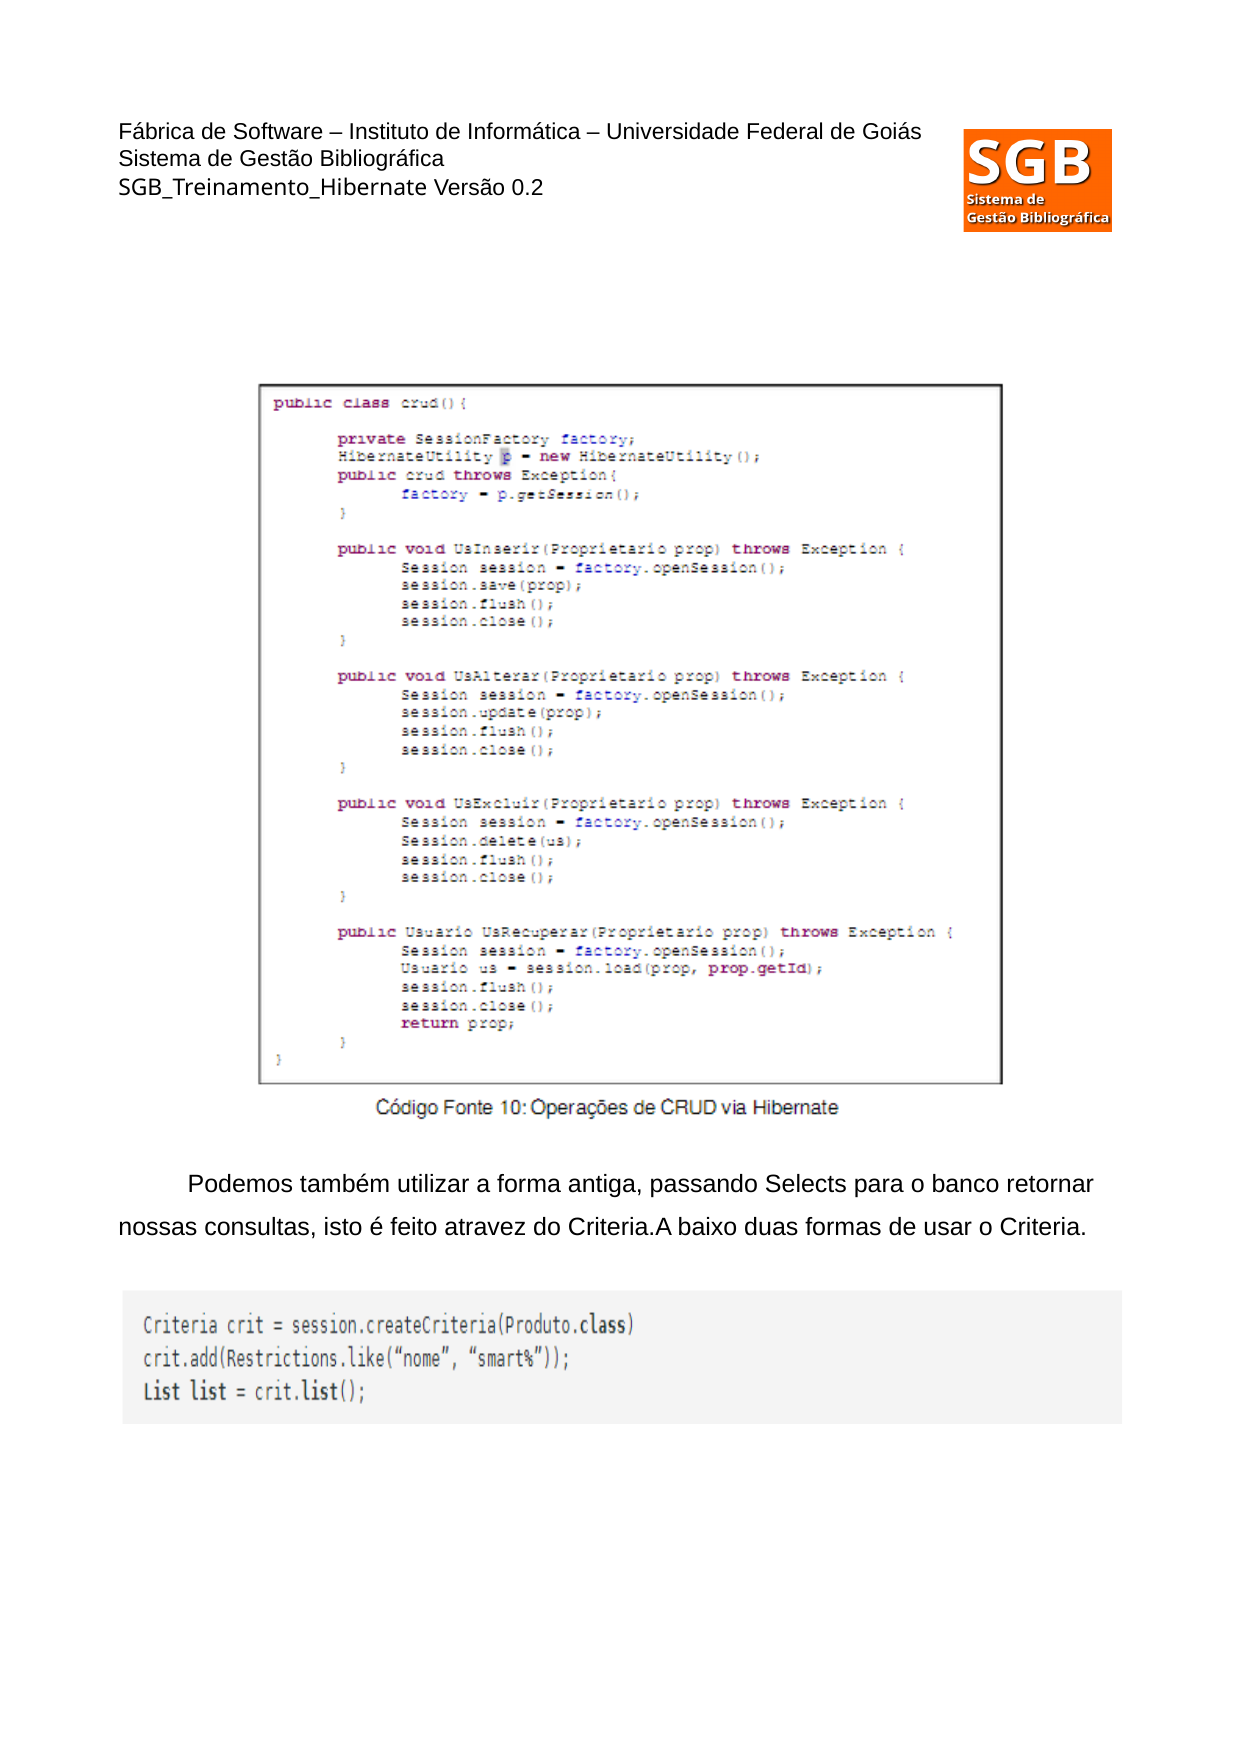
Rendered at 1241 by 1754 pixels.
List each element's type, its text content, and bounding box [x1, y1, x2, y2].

picture [963, 129, 1112, 232]
text Podemos também utilizar a forma antiga, passando Selects para o banco retornar nossas consultas, isto é feito atravez do Criteria.A baixo duas formas de usar o Criteria. [118, 1169, 1122, 1241]
